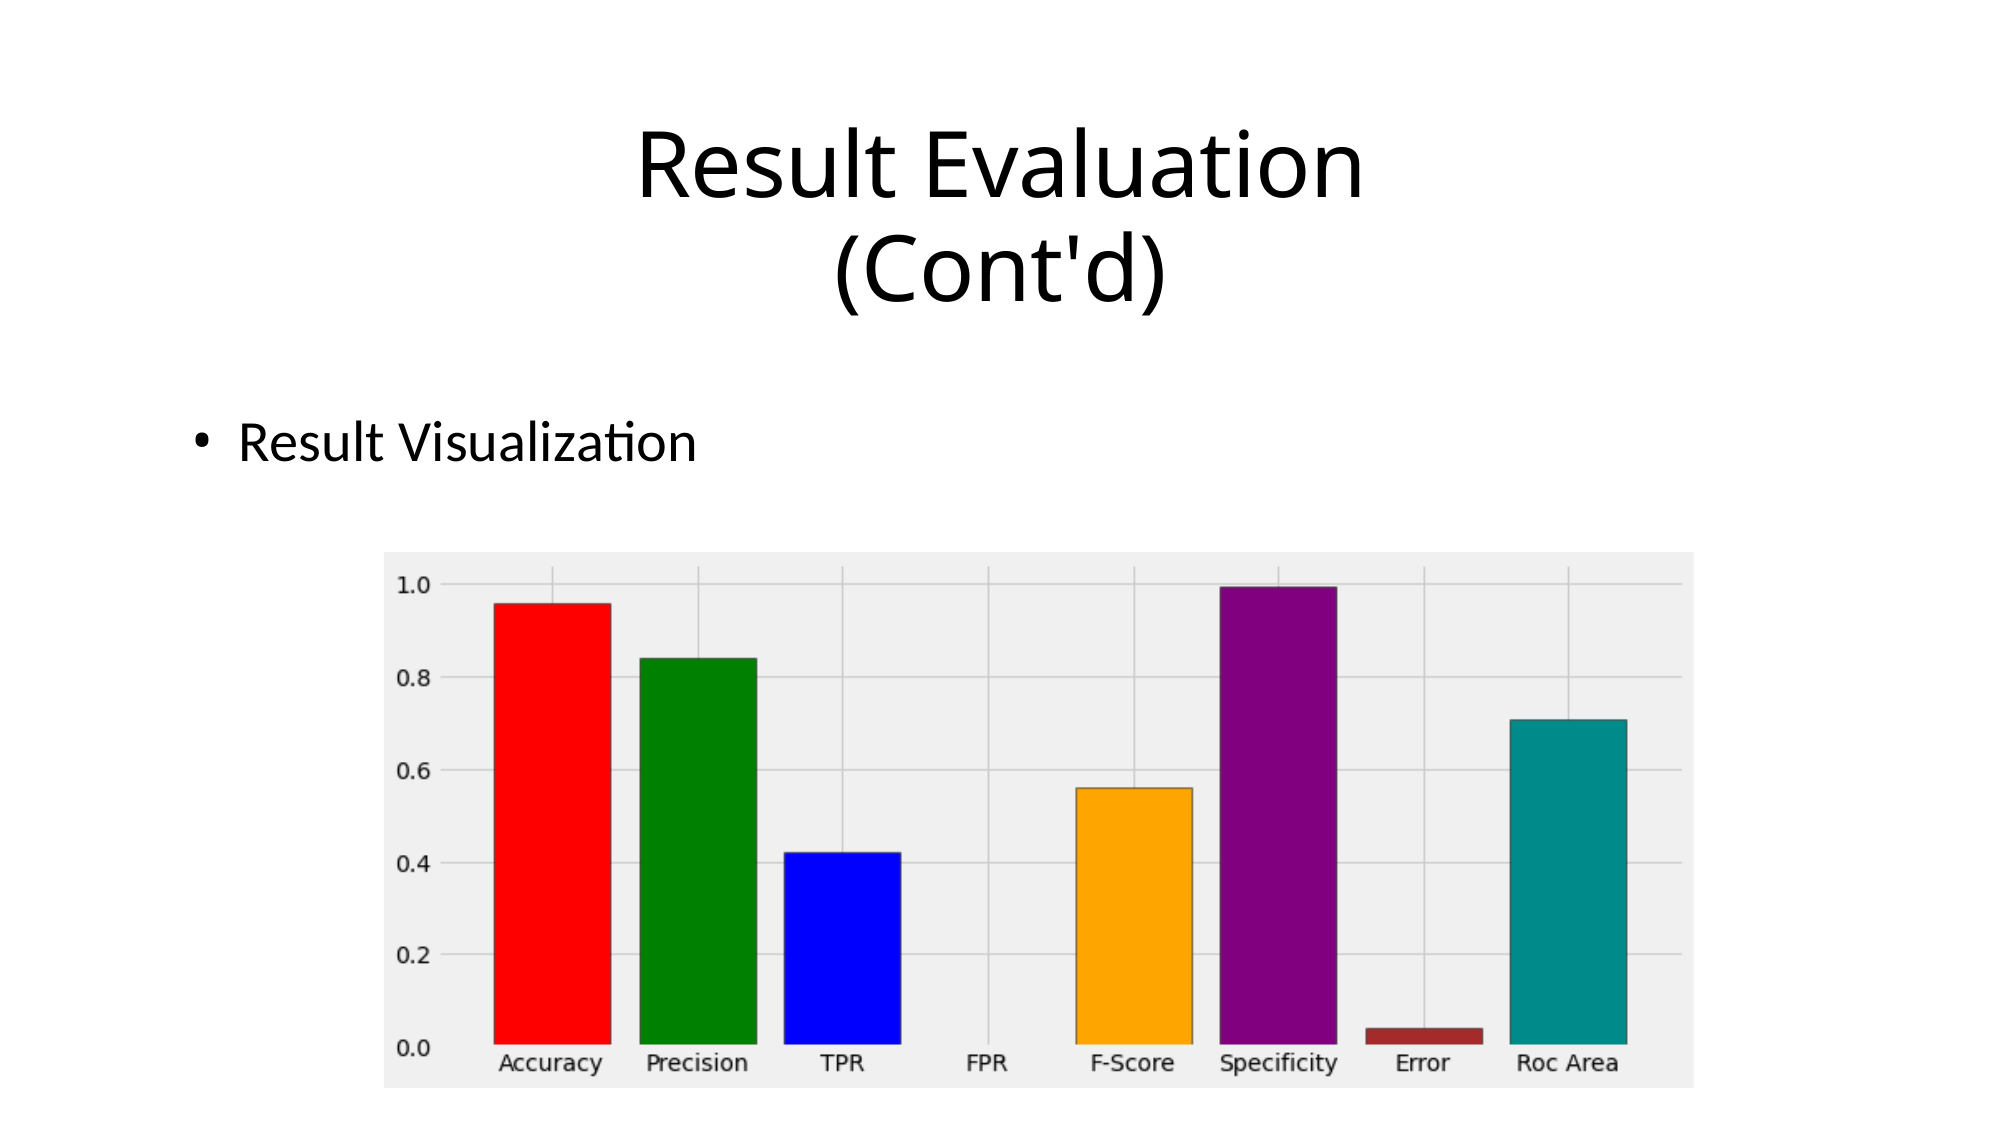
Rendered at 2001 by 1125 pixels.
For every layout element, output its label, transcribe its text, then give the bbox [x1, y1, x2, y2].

subtitle Result Evaluation (Cont'd) [497, 114, 1505, 322]
picture [383, 552, 1694, 1088]
list Result Visualization [191, 399, 1958, 479]
